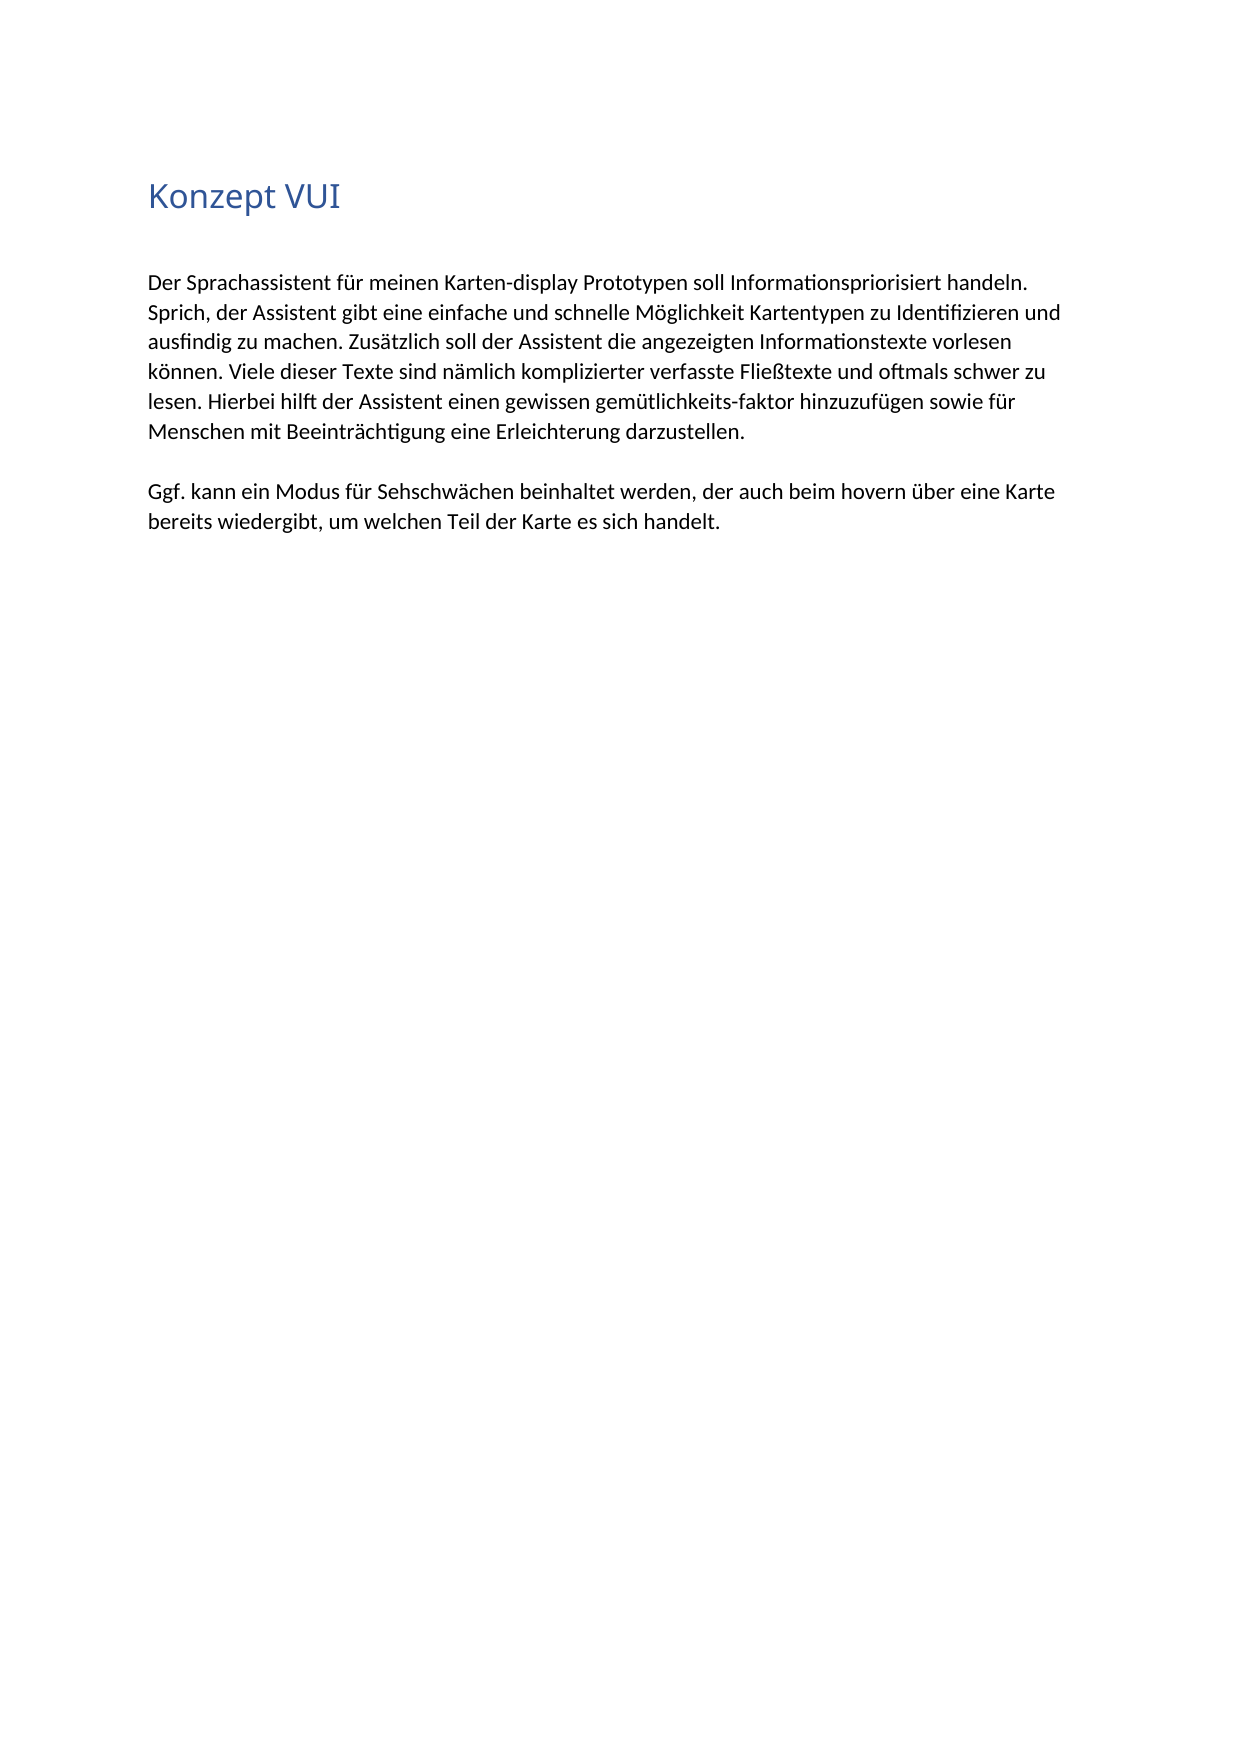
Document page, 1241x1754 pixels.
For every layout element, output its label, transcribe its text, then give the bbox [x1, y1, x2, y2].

text Der Sprachassistent für meinen Karten-display Prototypen soll Informationspriorisiert handeln. Sprich, der Assistent gibt eine einfache und schnelle Möglichkeit Kartentypen zu Identifizieren und ausfindig zu machen. Zusätzlich soll der Assistent die angezeigten Informationstexte vorlesen können. Viele dieser Texte sind nämlich komplizierter verfasste Fließtexte und oftmals schwer zu lesen. Hierbei hilft der Assistent einen gewissen gemütlichkeits-faktor hinzuzufügen sowie für Menschen mit Beeinträchtigung eine Erleichterung darzustellen. Ggf. kann ein Modus für Sehschwächen beinhaltet werden, der auch beim hovern über eine Karte bereits wiedergibt, um welchen Teil der Karte es sich handelt. [148, 268, 1093, 535]
subtitle Konzept VUI [148, 173, 1093, 218]
